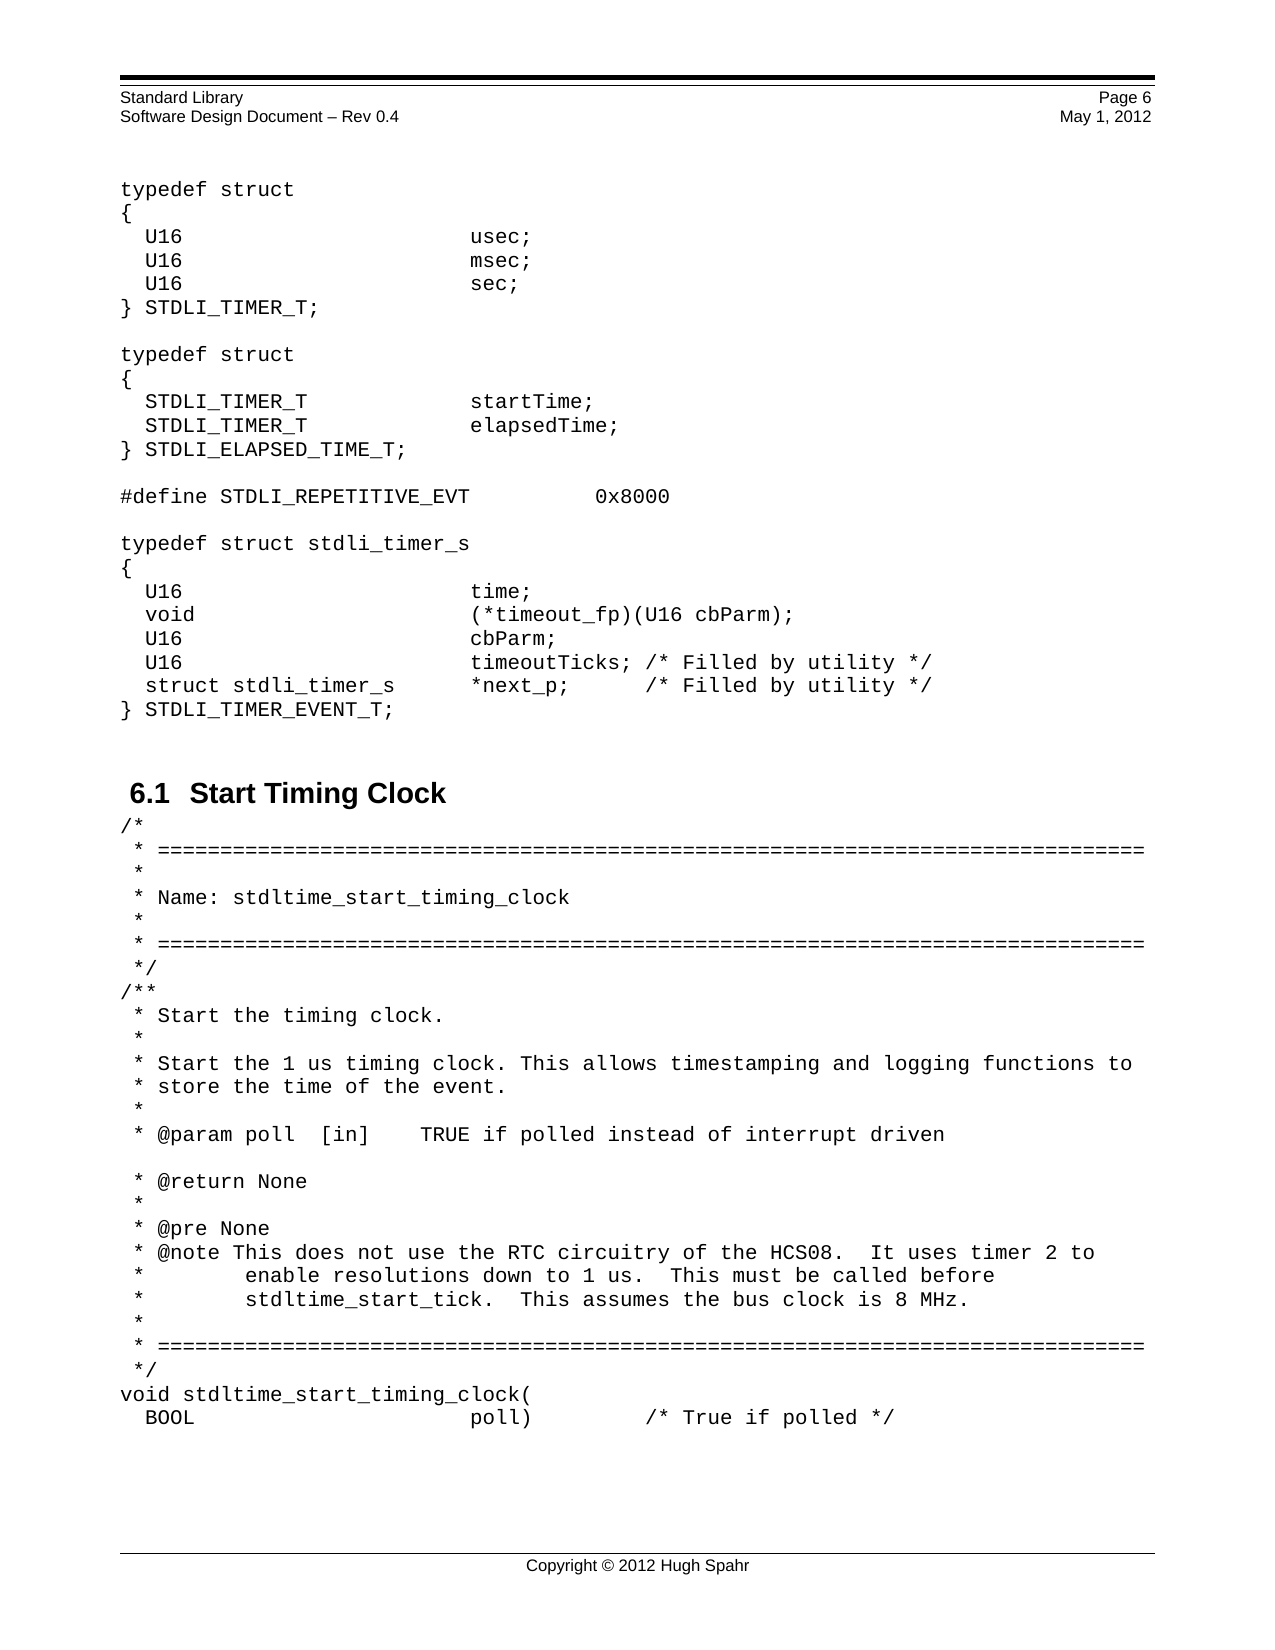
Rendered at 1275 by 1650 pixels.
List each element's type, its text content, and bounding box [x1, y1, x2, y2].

text } STDLI_ELAPSED_TIME_T; [120, 439, 1155, 462]
text * [120, 1029, 1155, 1053]
text } STDLI_TIMER_T; [120, 297, 1155, 321]
text */ [120, 1360, 1155, 1384]
text void (*timeout_fp)(U16 cbParm); [120, 604, 1155, 628]
text STDLI_TIMER_T elapsedTime; [120, 415, 1155, 439]
text struct stdli_timer_s *next_p; /* Filled by utility */ [120, 675, 1155, 699]
text /** [120, 982, 1155, 1005]
subtitle Start Timing Clock [129, 776, 1155, 810]
text typedef struct stdli_timer_s [120, 533, 1155, 557]
text { [120, 557, 1155, 581]
text } STDLI_TIMER_EVENT_T; [120, 699, 1155, 723]
text { [120, 368, 1155, 392]
text * enable resolutions down to 1 us. This must be called before [120, 1265, 1155, 1289]
text */ [120, 958, 1155, 982]
text * Start the timing clock. [120, 1005, 1155, 1029]
text * @param poll [in] TRUE if polled instead of interrupt driven [120, 1123, 1155, 1147]
text void stdltime_start_timing_clock( [120, 1384, 1155, 1407]
text * [120, 1313, 1155, 1336]
text { [120, 202, 1155, 226]
text * @pre None [120, 1218, 1155, 1242]
text * stdltime_start_tick. This assumes the bus clock is 8 MHz. [120, 1289, 1155, 1313]
text * [120, 863, 1155, 887]
text U16 msec; [120, 250, 1155, 273]
text #define STDLI_REPETITIVE_EVT 0x8000 [120, 486, 1155, 510]
text * @return None [120, 1171, 1155, 1194]
text STDLI_TIMER_T startTime; [120, 392, 1155, 415]
text * =============================================================================== [120, 934, 1155, 958]
text * Name: stdltime_start_timing_clock [120, 887, 1155, 911]
text /* [120, 816, 1155, 840]
text U16 usec; [120, 226, 1155, 250]
text typedef struct [120, 344, 1155, 368]
text BOOL poll) /* True if polled */ [120, 1407, 1155, 1431]
text * Start the 1 us timing clock. This allows timestamping and logging functions to [120, 1053, 1155, 1076]
text * store the time of the event. [120, 1076, 1155, 1100]
text * [120, 1100, 1155, 1123]
text * =============================================================================== [120, 1336, 1155, 1360]
text U16 cbParm; [120, 628, 1155, 652]
text * =============================================================================== [120, 840, 1155, 863]
text typedef struct [120, 179, 1155, 202]
text * [120, 1194, 1155, 1218]
text U16 sec; [120, 273, 1155, 297]
text U16 time; [120, 581, 1155, 604]
text * [120, 911, 1155, 934]
text * @note This does not use the RTC circuitry of the HCS08. It uses timer 2 to [120, 1242, 1155, 1265]
text U16 timeoutTicks; /* Filled by utility */ [120, 652, 1155, 675]
